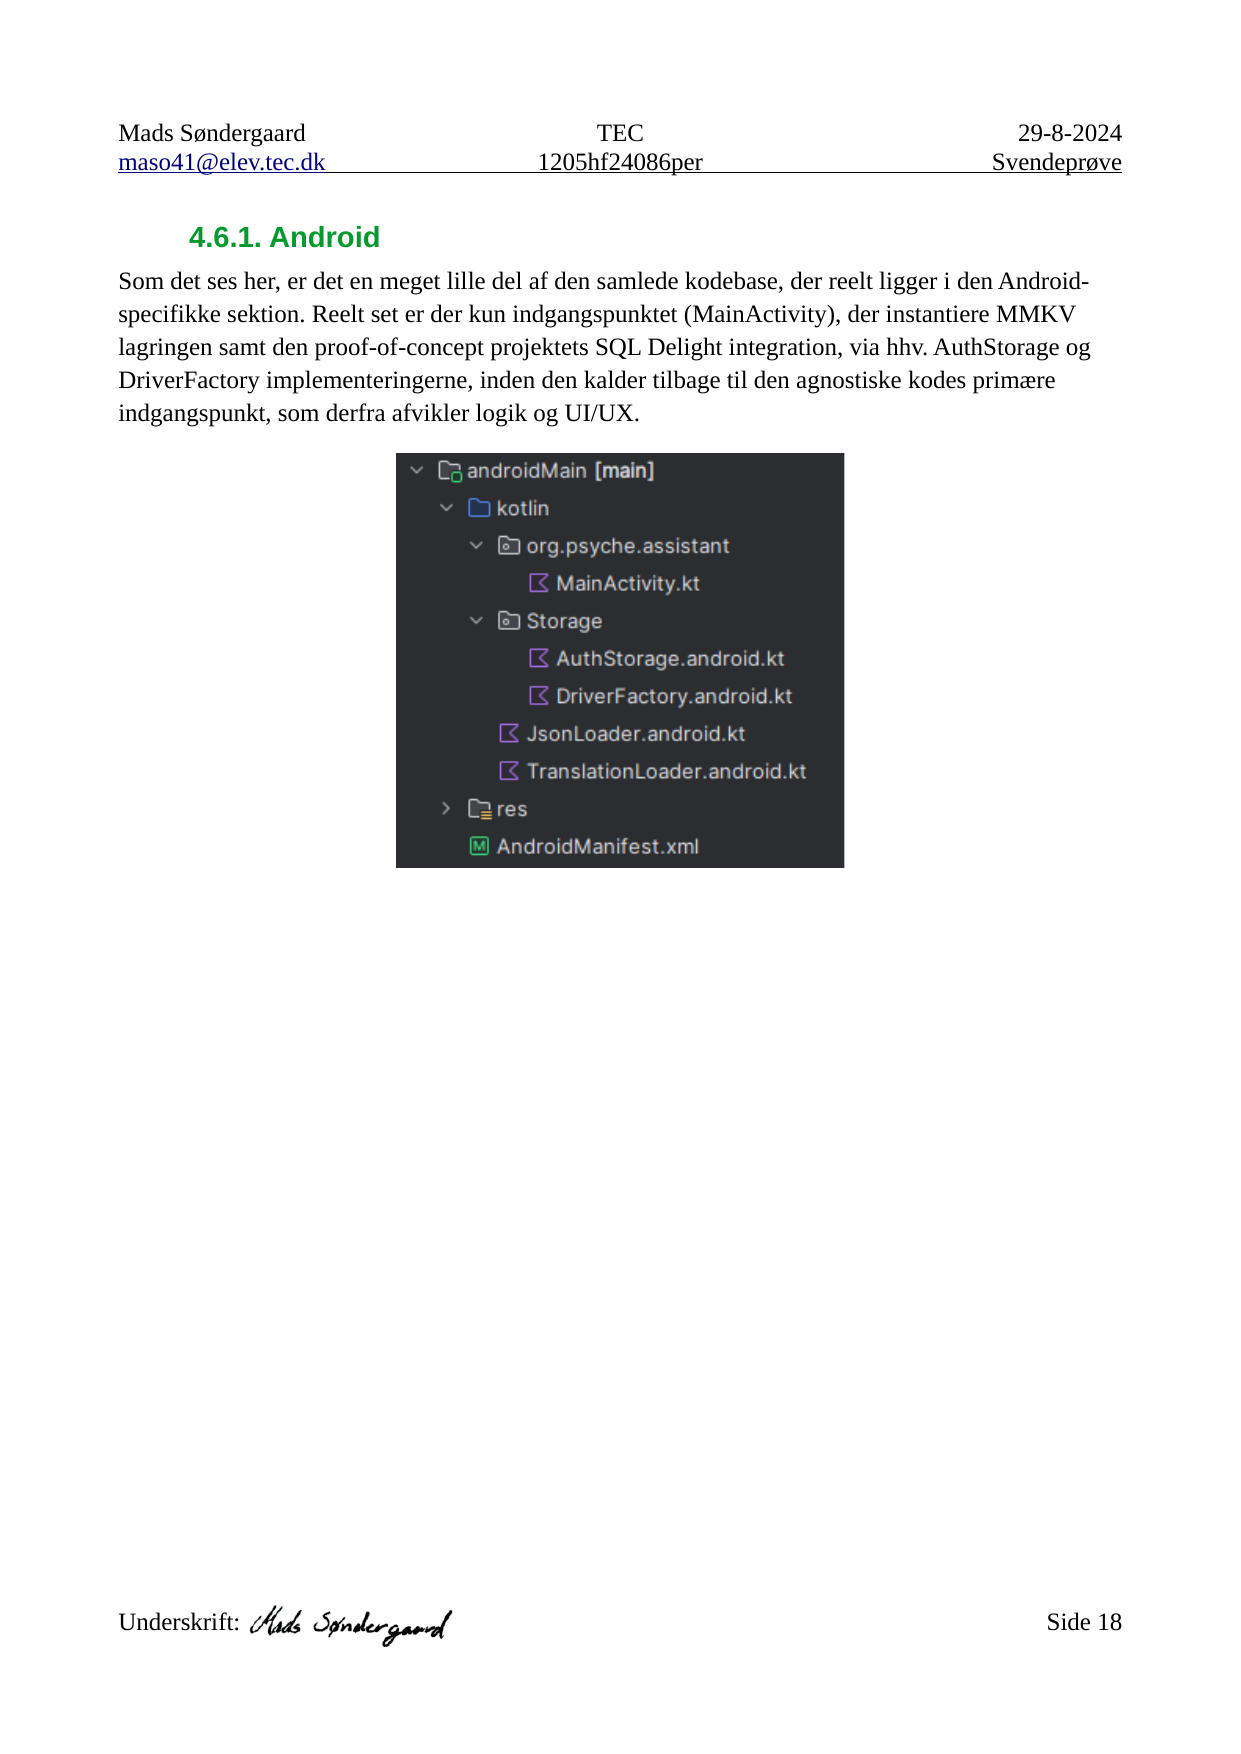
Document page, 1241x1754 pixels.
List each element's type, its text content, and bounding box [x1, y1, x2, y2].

text Som det ses her, er det en meget lille del af den samlede kodebase, der reelt ligger i den Android-specifikke sektion. Reelt set er der kun indgangspunktet (MainActivity), der instantiere MMKV lagringen samt den proof-of-concept projektets SQL Delight integration, via hhv. AuthStorage og DriverFactory implementeringerne, inden den kalder tilbage til den agnostiske kodes primære indgangspunkt, som derfra afvikler logik og UI/UX. [118, 266, 1122, 427]
picture [244, 1600, 458, 1647]
subtitle 4.6.1. Android [118, 220, 1122, 253]
picture [396, 453, 845, 868]
